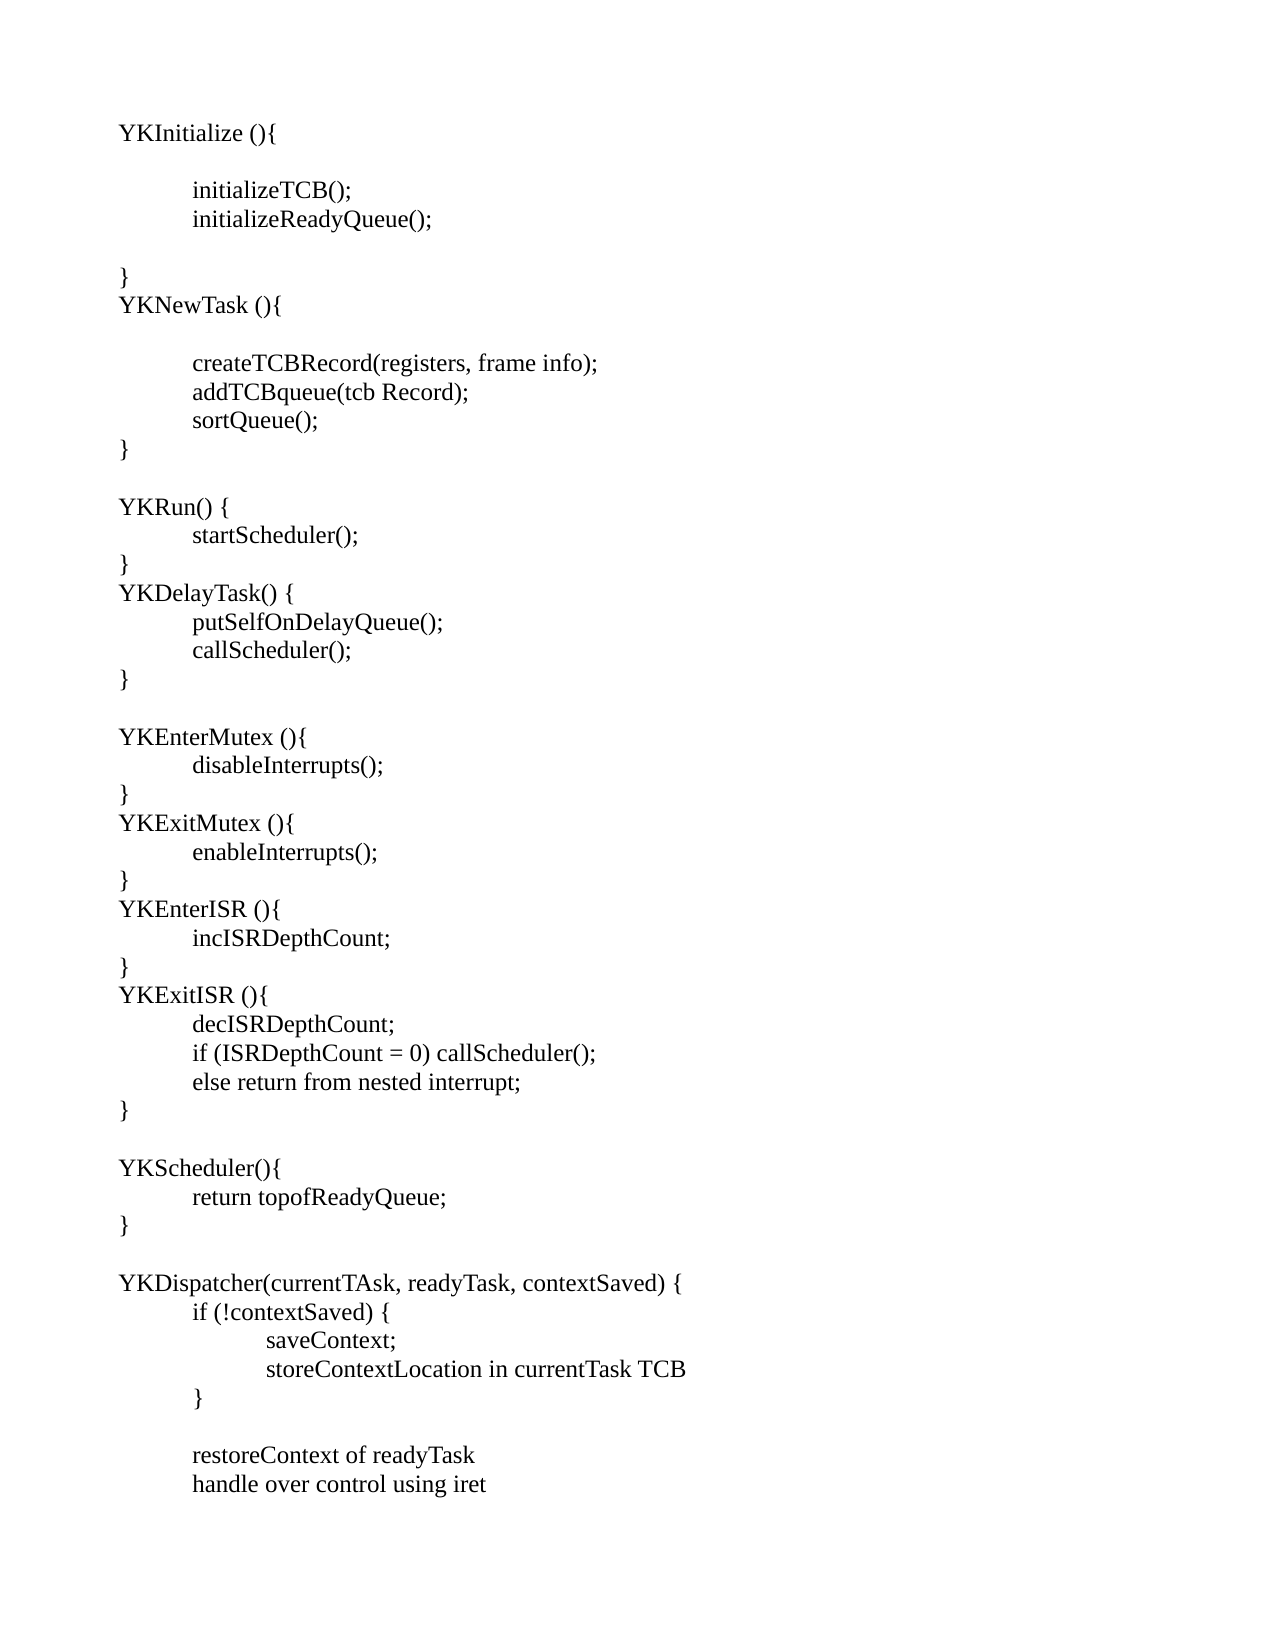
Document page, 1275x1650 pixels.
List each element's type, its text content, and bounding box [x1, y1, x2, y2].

text incISRDepthCount; [118, 923, 1157, 952]
text saveContext; [118, 1326, 1157, 1354]
text } [118, 262, 1157, 291]
text YKDelayTask() { [118, 578, 1157, 607]
text sortQueue(); [118, 406, 1157, 434]
text } [118, 1096, 1157, 1124]
text } [118, 434, 1157, 463]
text putSelfOnDelayQueue(); [118, 607, 1157, 636]
text handle over control using iret [118, 1469, 1157, 1498]
text callScheduler(); [118, 636, 1157, 664]
text initializeTCB(); [118, 176, 1157, 204]
text createTCBRecord(registers, frame info); [118, 348, 1157, 377]
text YKInitialize (){ [118, 118, 1157, 147]
text } [118, 1383, 1157, 1412]
text YKEnterISR (){ [118, 894, 1157, 923]
text YKRun() { [118, 492, 1157, 521]
text } [118, 549, 1157, 578]
text if (ISRDepthCount = 0) callScheduler(); [118, 1038, 1157, 1067]
text } [118, 664, 1157, 693]
text YKDispatcher(currentTAsk, readyTask, contextSaved) { [118, 1268, 1157, 1297]
text disableInterrupts(); [118, 751, 1157, 779]
text } [118, 1211, 1157, 1239]
text YKExitMutex (){ [118, 808, 1157, 837]
text return topofReadyQueue; [118, 1182, 1157, 1211]
text YKEnterMutex (){ [118, 722, 1157, 751]
text initializeReadyQueue(); [118, 204, 1157, 233]
text YKExitISR (){ [118, 981, 1157, 1009]
text storeContextLocation in currentTask TCB [118, 1354, 1157, 1383]
text else return from nested interrupt; [118, 1067, 1157, 1096]
text YKScheduler(){ [118, 1153, 1157, 1182]
text } [118, 952, 1157, 981]
text enableInterrupts(); [118, 837, 1157, 866]
text startScheduler(); [118, 521, 1157, 549]
text } [118, 779, 1157, 808]
text if (!contextSaved) { [118, 1297, 1157, 1326]
text YKNewTask (){ [118, 291, 1157, 319]
text addTCBqueue(tcb Record); [118, 377, 1157, 406]
text } [118, 866, 1157, 894]
text restoreContext of readyTask [118, 1441, 1157, 1469]
text decISRDepthCount; [118, 1009, 1157, 1038]
